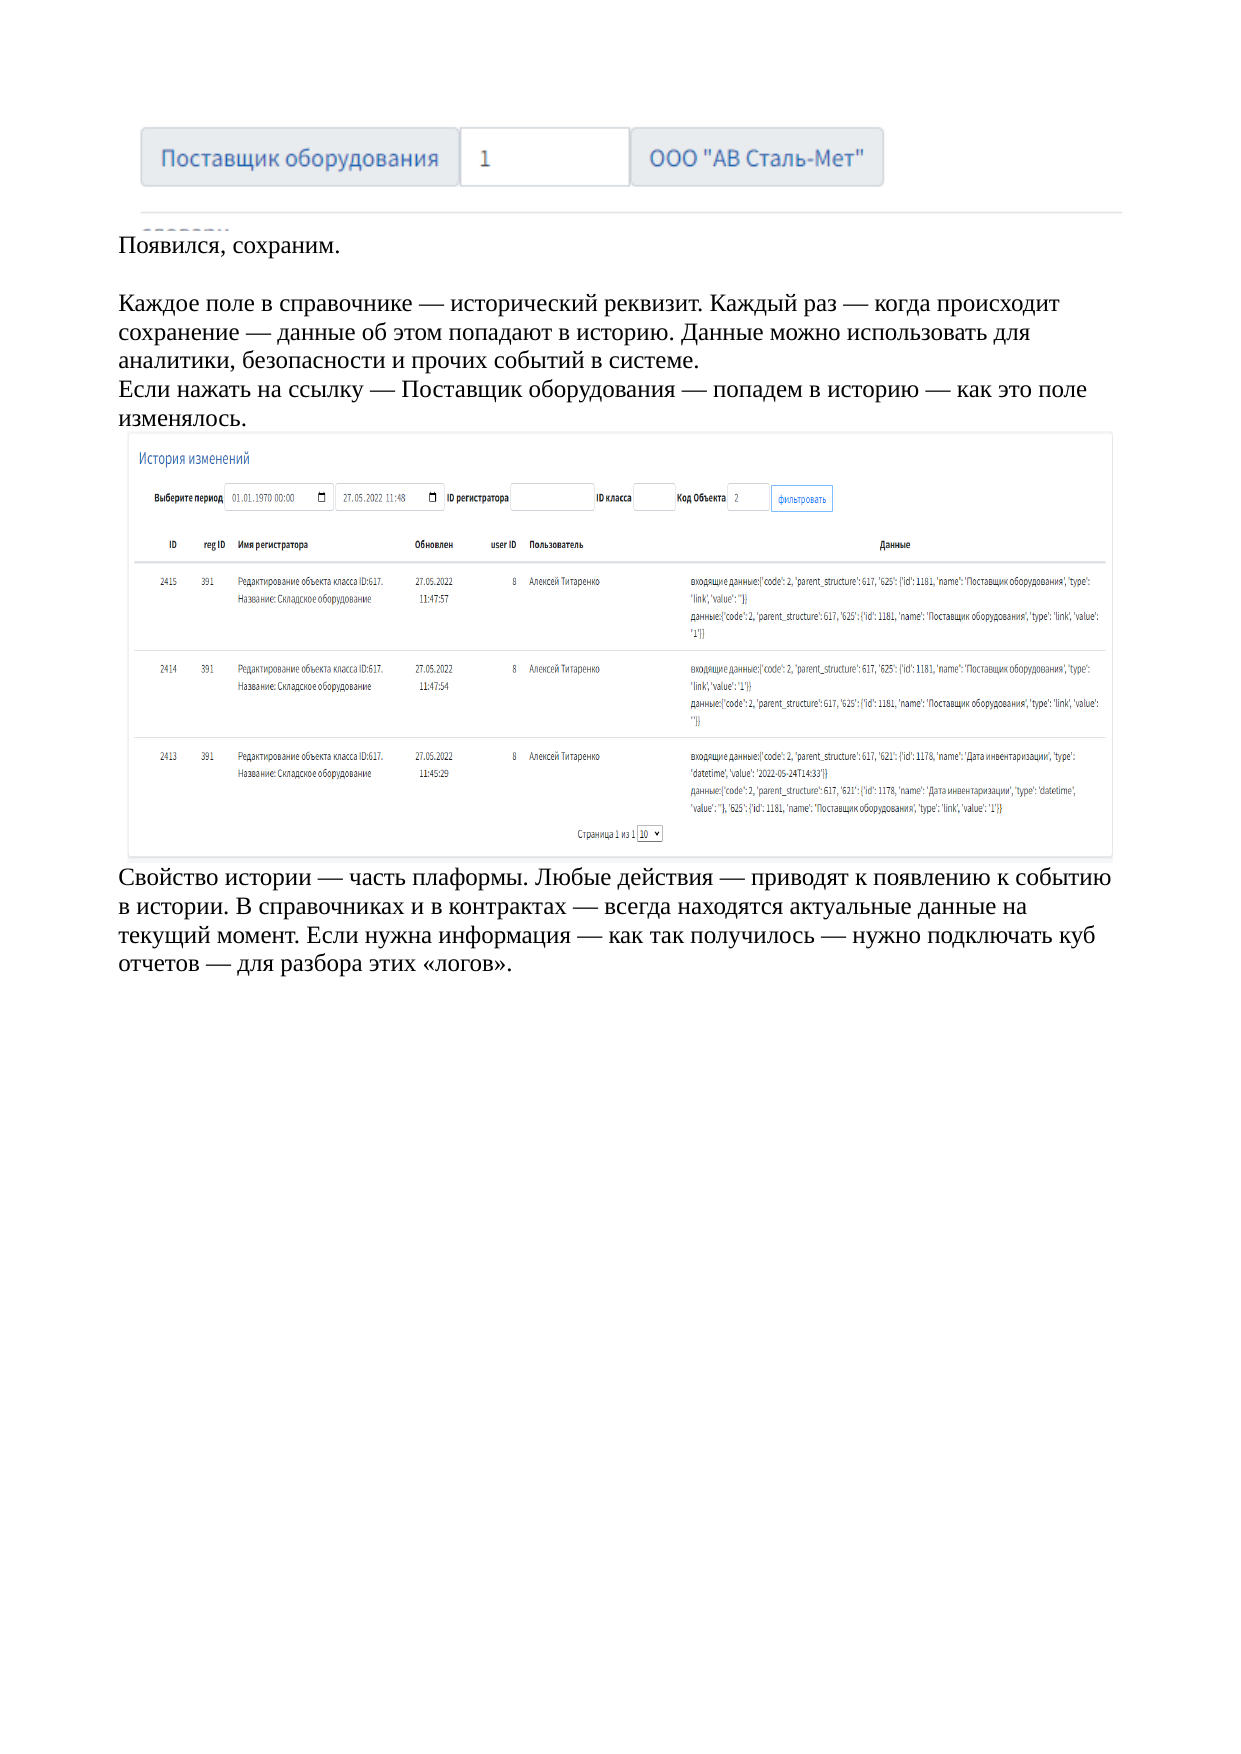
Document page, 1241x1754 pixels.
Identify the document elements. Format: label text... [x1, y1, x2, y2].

text Появился, сохраним. [118, 231, 1122, 259]
text Если нажать на ссылку — Поставщик оборудования — попадем в историю — как это поле изменялось. [118, 374, 1122, 432]
text Каждое поле в справочнике — исторический реквизит. Каждый раз — когда происходит сохранение — данные об этом попадают в историю. Данные можно использовать для аналитики, безопасности и прочих событий в системе. [118, 288, 1122, 374]
text Свойство истории — часть плаформы. Любые действия — приводят к появлению к событию в истории. В справочниках и в контрактах — всегда находятся актуальные данные на текущий момент. Если нужна информация — как так получилось — нужно подключать куб отчетов — для разбора этих «логов». [118, 432, 1122, 977]
